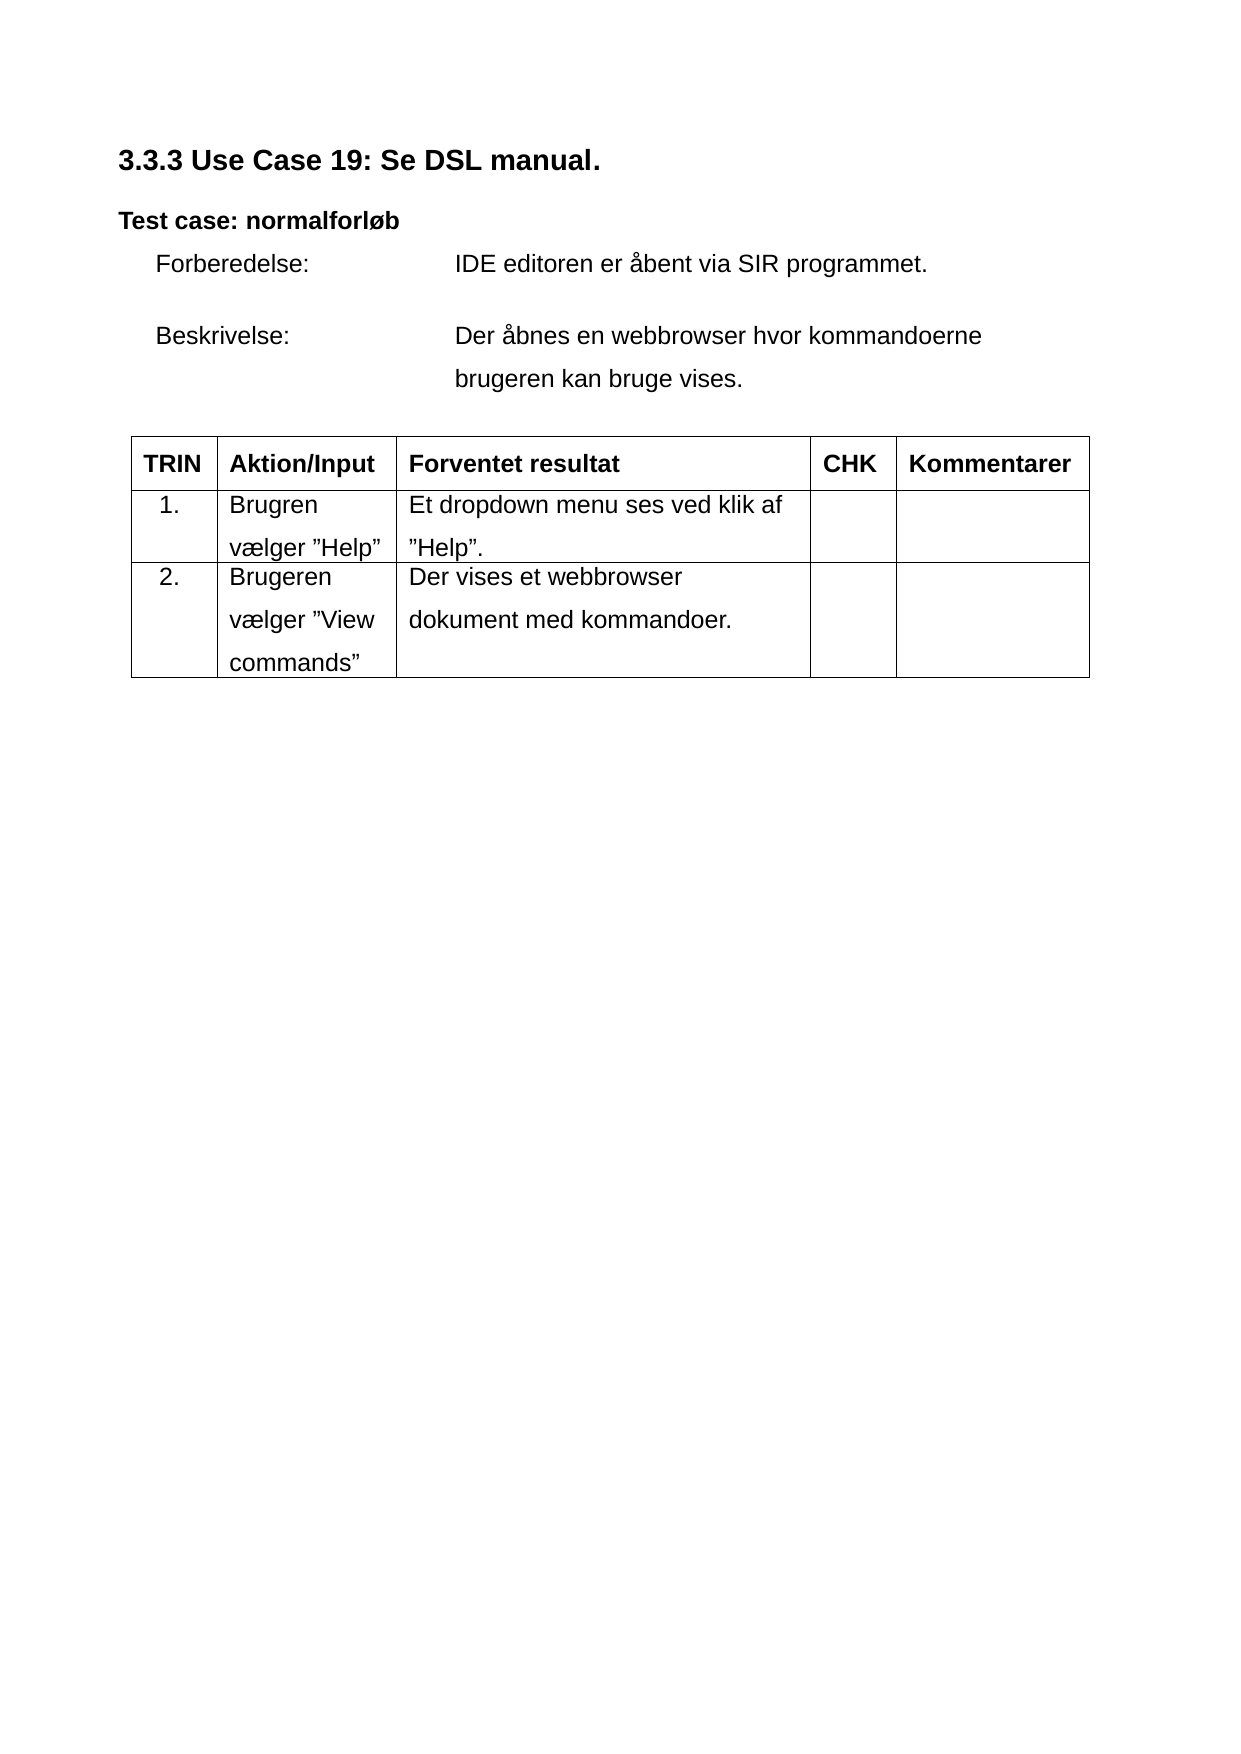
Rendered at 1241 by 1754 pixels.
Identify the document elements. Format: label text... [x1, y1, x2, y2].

table_cell Et dropdown menu ses ved klik af ”Help”. [397, 491, 810, 562]
subtitle 3.3.3 Use Case 19: Se DSL manual. [118, 143, 1122, 177]
table_header Aktion/Input [218, 437, 396, 490]
table_header Forventet resultat [397, 437, 810, 490]
table_cell Der åbnes en webbrowser hvor kommandoerne brugeren kan bruge vises. [443, 321, 1089, 393]
table_cell Beskrivelse: [144, 321, 443, 393]
table_cell [897, 563, 1089, 677]
table_cell [811, 491, 896, 562]
table_header IDE editoren er åbent via SIR programmet. [443, 249, 1089, 321]
table_cell [132, 563, 217, 677]
table_cell Der vises et webbrowser dokument med kommandoer. [397, 563, 810, 677]
table_header Forberedelse: [144, 249, 443, 321]
text Test case: normalforløb [118, 206, 1122, 235]
table_cell [132, 491, 217, 562]
table_cell Brugeren vælger ”View commands” [218, 563, 396, 677]
table_cell [897, 491, 1089, 562]
table_header CHK [811, 437, 896, 490]
table_cell [811, 563, 896, 677]
table_header TRIN [132, 437, 217, 490]
table_header Kommentarer [897, 437, 1089, 490]
table_cell Brugren vælger ”Help” [218, 491, 396, 562]
